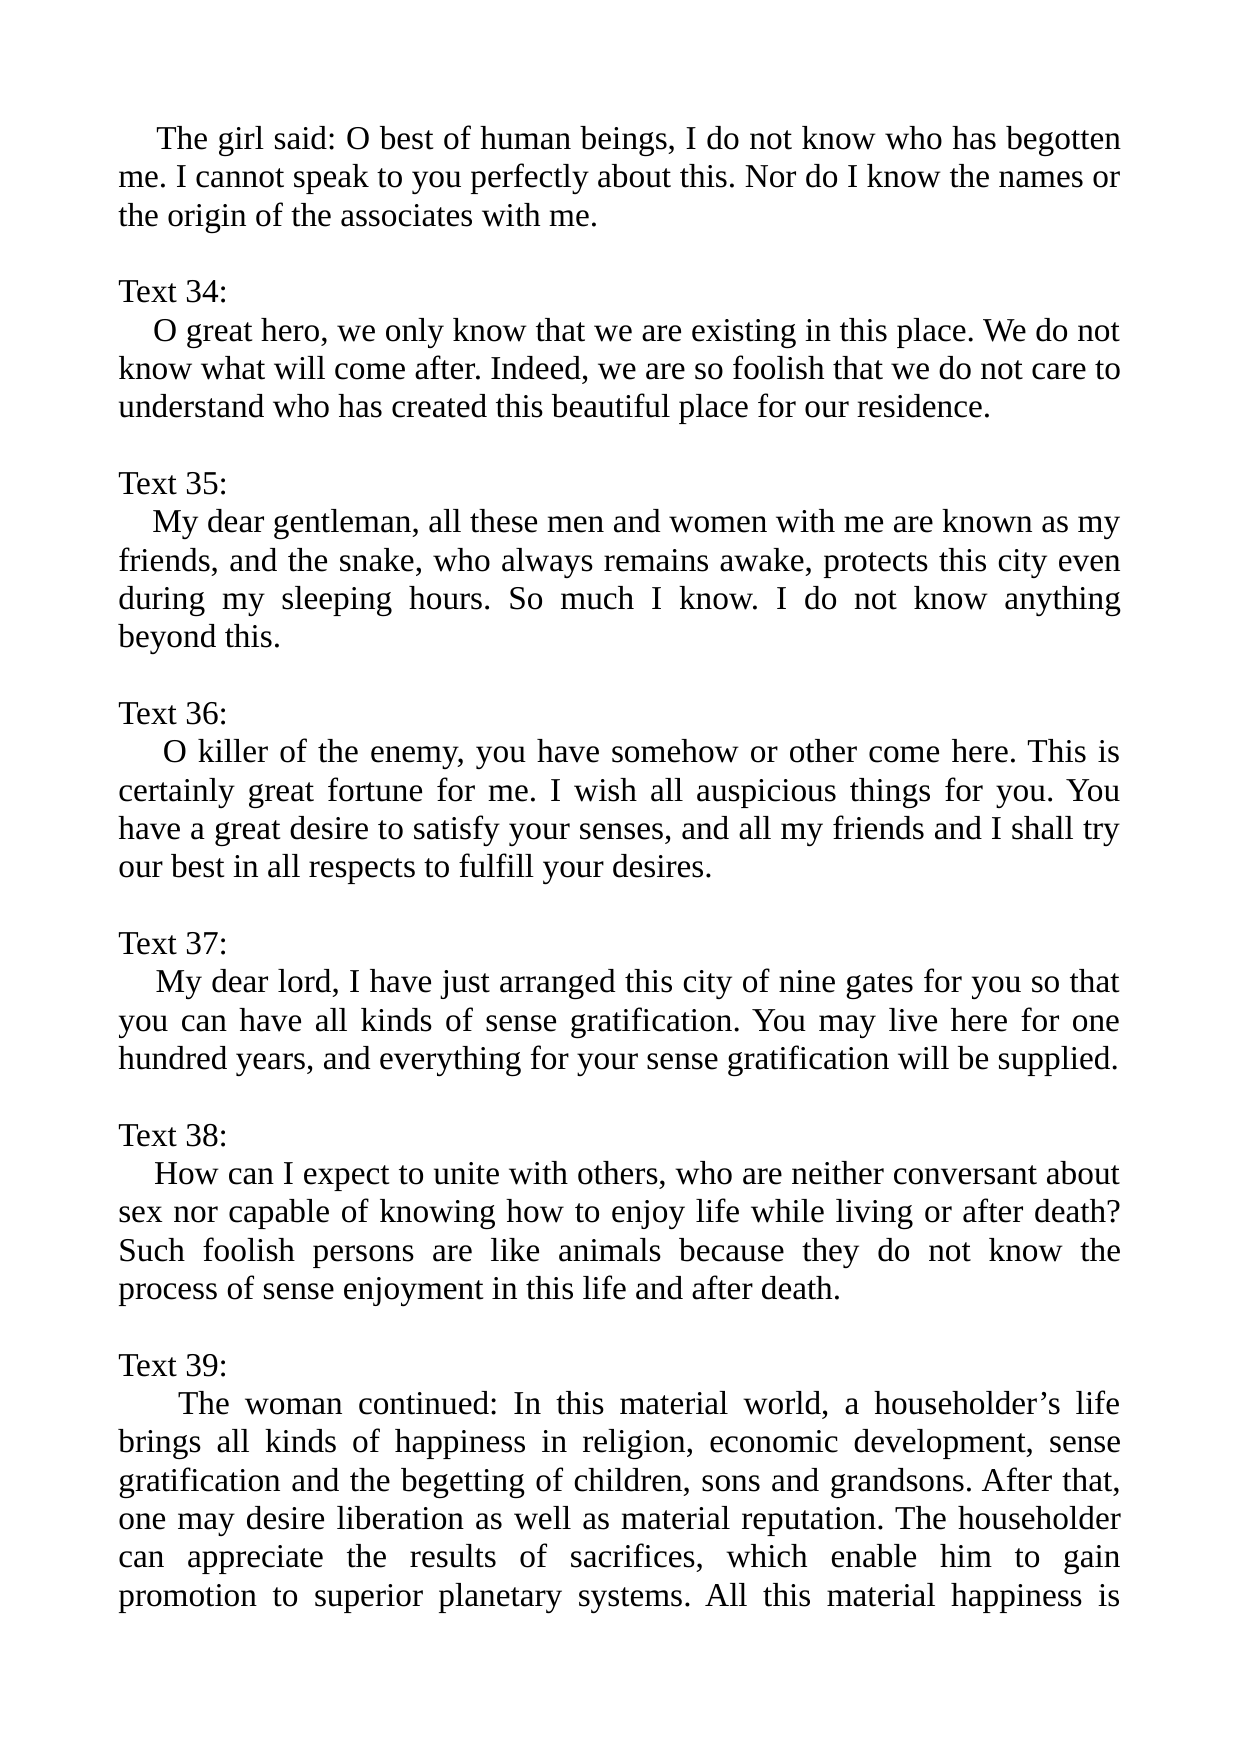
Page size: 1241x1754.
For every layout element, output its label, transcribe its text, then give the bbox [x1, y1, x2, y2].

text Text 39: [118, 1345, 1122, 1383]
text Text 38: [118, 1115, 1122, 1153]
text O killer of the enemy, you have somehow or other come here. This is certainly great fortune for me. I wish all auspicious things for you. You have a great desire to satisfy your senses, and all my friends and I shall try our best in all respects to fulfill your desires. [118, 731, 1122, 885]
text O great hero, we only know that we are existing in this place. We do not know what will come after. Indeed, we are so foolish that we do not care to understand who has created this beautiful place for our residence. [118, 310, 1122, 425]
text Text 36: [118, 693, 1122, 731]
text My dear gentleman, all these men and women with me are known as my friends, and the snake, who always remains awake, protects this city even during my sleeping hours. So much I know. I do not know anything beyond this. [118, 501, 1122, 655]
text Text 35: [118, 463, 1122, 501]
text Text 34: [118, 271, 1122, 310]
text The girl said: O best of human beings, I do not know who has begotten me. I cannot speak to you perfectly about this. Nor do I know the names or the origin of the associates with me. [118, 118, 1122, 233]
text The woman continued: In this material world, a householder’s life brings all kinds of happiness in religion, economic development, sense gratification and the begetting of children, sons and grandsons. After that, one may desire liberation as well as material reputation. The householder can appreciate the results of sacrifices, which enable him to gain promotion to superior planetary systems. All this material happiness is [118, 1383, 1122, 1613]
text Text 37: [118, 923, 1122, 961]
text My dear lord, I have just arranged this city of nine gates for you so that you can have all kinds of sense gratification. You may live here for one hundred years, and everything for your sense gratification will be supplied. [118, 961, 1122, 1076]
text How can I expect to unite with others, who are neither conversant about sex nor capable of knowing how to enjoy life while living or after death? Such foolish persons are like animals because they do not know the process of sense enjoyment in this life and after death. [118, 1153, 1122, 1306]
